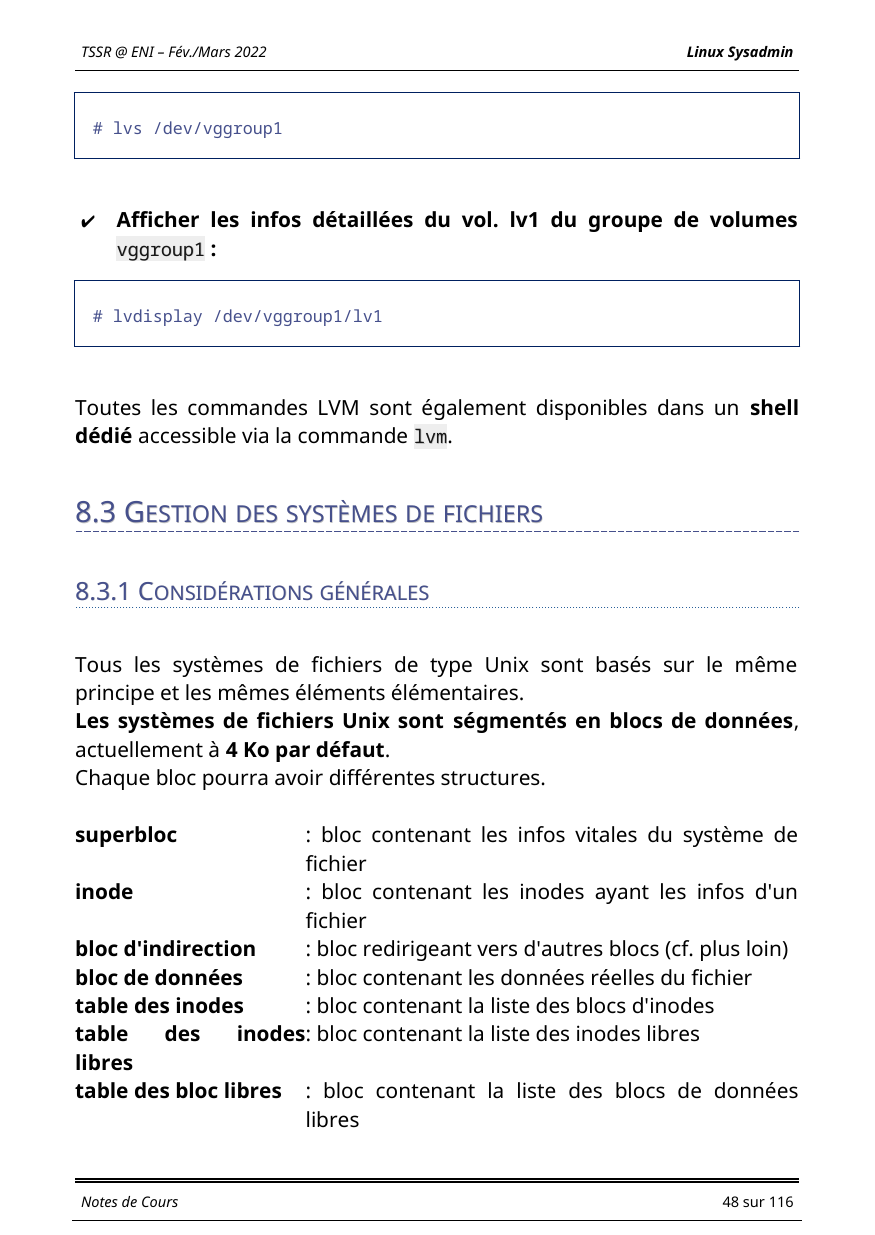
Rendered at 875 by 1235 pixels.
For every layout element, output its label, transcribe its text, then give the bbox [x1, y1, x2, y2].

table_cell : bloc contenant la liste des inodes libres [305, 1020, 799, 1076]
table_cell : bloc redirigeant vers d'autres blocs (cf. plus loin) [305, 934, 799, 963]
table_cell : bloc contenant la liste des blocs d'inodes [305, 991, 799, 1019]
table_cell : bloc contenant les données réelles du fichier [305, 963, 799, 991]
table_header superbloc [75, 820, 305, 877]
table_header : bloc contenant les infos vitales du système de fichier [305, 820, 799, 877]
table_cell : bloc contenant les inodes ayant les infos d'un fichier [305, 877, 799, 934]
table_cell inode [75, 877, 305, 934]
text Toutes les commandes LVM sont également disponibles dans un shell dédié accessible via la commande lvm. [75, 393, 799, 450]
table_cell bloc de données [75, 963, 305, 991]
text # lvdisplay /dev/vggroup1/lv1 [75, 281, 799, 346]
table_cell bloc d'indirection [75, 934, 305, 963]
table_cell table des bloc libres [75, 1076, 305, 1133]
text Tous les systèmes de fichiers de type Unix sont basés sur le même principe et les mêmes éléments élémentaires. [75, 650, 799, 707]
text # lvs /dev/vggroup1 [75, 93, 799, 158]
table_cell table des inodes [75, 991, 305, 1019]
table_cell table des inodes libres [75, 1020, 305, 1076]
text Chaque bloc pourra avoir différentes structures. [75, 763, 799, 792]
list Afficher les infos détaillées du vol. lv1 du groupe de volumes vggroup1 : [81, 205, 799, 262]
text 8.3.1 Considérations générales [75, 573, 799, 608]
table_cell : bloc contenant la liste des blocs de données libres [305, 1076, 799, 1133]
text 8.3 Gestion des systèmes de fichiers [75, 491, 799, 532]
text Les systèmes de fichiers Unix sont ségmentés en blocs de données, actuellement à 4 Ko par défaut. [75, 707, 799, 763]
